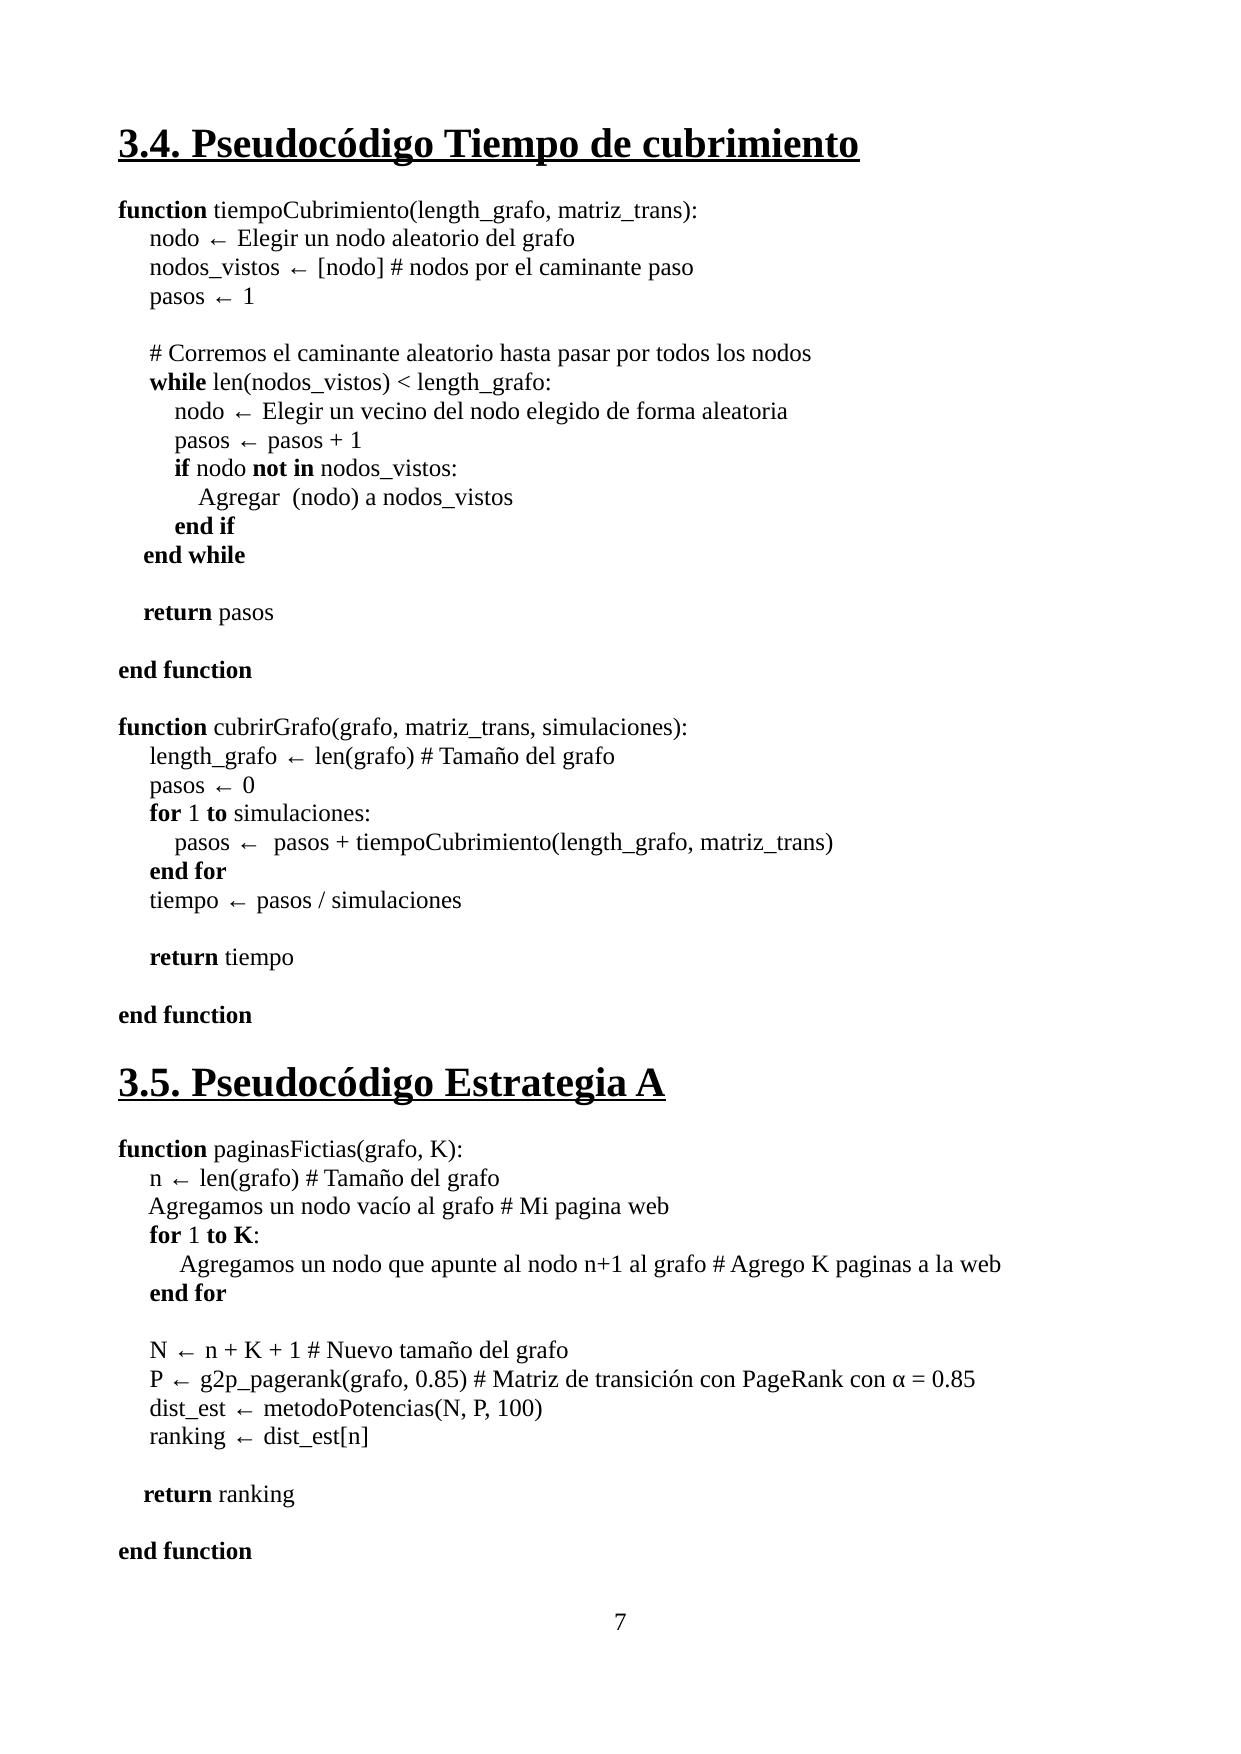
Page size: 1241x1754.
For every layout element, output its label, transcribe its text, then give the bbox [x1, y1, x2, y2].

text end if [118, 511, 1122, 540]
text end function [118, 655, 1122, 683]
text 3.5. Pseudocódigo Estrategia A [118, 1057, 1122, 1105]
text return ranking [118, 1479, 1122, 1508]
text Agregamos un nodo que apunte al nodo n+1 al grafo # Agrego K paginas a la web [118, 1249, 1122, 1278]
text nodos_vistos ← [nodo] # nodos por el caminante paso [118, 252, 1122, 281]
text if nodo not in nodos_vistos: [118, 453, 1122, 482]
text end while [118, 540, 1122, 568]
text end for [118, 856, 1122, 885]
text length_grafo ← len(grafo) # Tamaño del grafo [118, 741, 1122, 770]
text Agregar (nodo) a nodos_vistos [118, 482, 1122, 511]
text function cubrirGrafo(grafo, matriz_trans, simulaciones): [118, 712, 1122, 741]
text for 1 to simulaciones: [118, 798, 1122, 827]
text nodo ← Elegir un vecino del nodo elegido de forma aleatoria [118, 396, 1122, 425]
text pasos ← 0 [118, 770, 1122, 798]
text pasos ← pasos + 1 [118, 425, 1122, 453]
text n ← len(grafo) # Tamaño del grafo [118, 1163, 1122, 1191]
text while len(nodos_vistos) < length_grafo: [118, 367, 1122, 396]
text N ← n + K + 1 # Nuevo tamaño del grafo [118, 1335, 1122, 1364]
text end function [118, 1000, 1122, 1028]
text end for [118, 1278, 1122, 1306]
text function paginasFictias(grafo, K): [118, 1134, 1122, 1163]
text pasos ← 1 [118, 281, 1122, 310]
text Agregamos un nodo vacío al grafo # Mi pagina web [118, 1191, 1122, 1220]
text ranking ← dist_est[n] [118, 1421, 1122, 1450]
text pasos ← pasos + tiempoCubrimiento(length_grafo, matriz_trans) [118, 827, 1122, 856]
text end function [118, 1536, 1122, 1565]
text return tiempo [118, 942, 1122, 971]
text dist_est ← metodoPotencias(N, P, 100) [118, 1393, 1122, 1421]
text 3.4. Pseudocódigo Tiempo de cubrimiento [118, 118, 1122, 166]
text nodo ← Elegir un nodo aleatorio del grafo [118, 223, 1122, 252]
text function tiempoCubrimiento(length_grafo, matriz_trans): [118, 195, 1122, 223]
text # Corremos el caminante aleatorio hasta pasar por todos los nodos [118, 338, 1122, 367]
text for 1 to K: [118, 1220, 1122, 1249]
text P ← g2p_pagerank(grafo, 0.85) # Matriz de transición con PageRank con α = 0.85 [118, 1364, 1122, 1393]
text return pasos [118, 597, 1122, 626]
text tiempo ← pasos / simulaciones [118, 885, 1122, 913]
